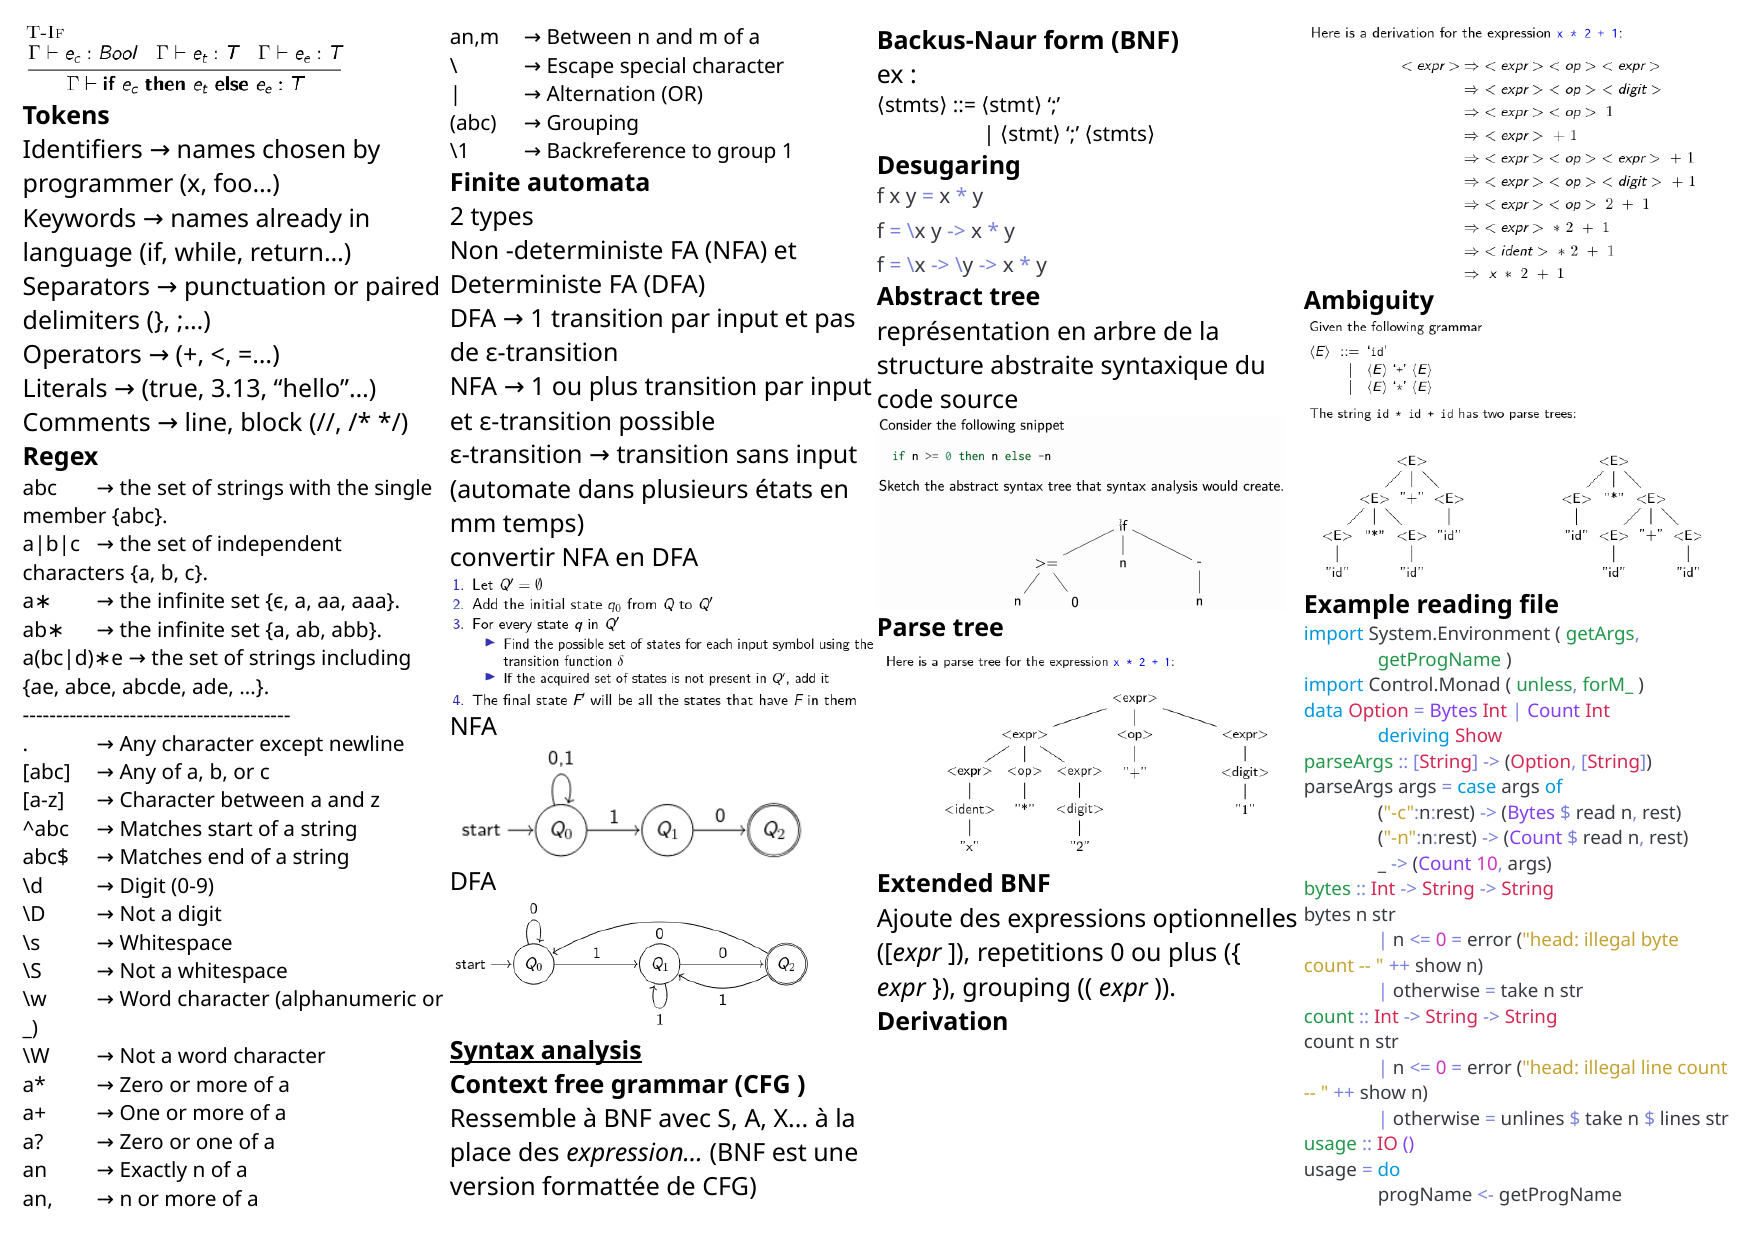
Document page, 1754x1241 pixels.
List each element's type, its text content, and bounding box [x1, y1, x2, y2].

text bytes :: Int -> String -> String [1304, 876, 1731, 901]
text count :: Int -> String -> String [1304, 1003, 1731, 1029]
text a? → Zero or one of a [22, 1127, 449, 1155]
text f x y = x * y [877, 182, 1303, 210]
text Ressemble à BNF avec S, A, X... à la place des expression… (BNF est une version formattée de CFG) [449, 1101, 877, 1203]
text | otherwise = unlines $ take n $ lines str [1304, 1105, 1731, 1131]
text convertir NFA en DFA [449, 539, 876, 573]
text [abc] → Any of a, b, or c [22, 757, 449, 786]
text Comments → line, block (//, /* */) [22, 404, 449, 439]
text ⟨stmts⟩ ::= ⟨stmt⟩ ‘;’ [877, 91, 1303, 119]
text Identifiers → names chosen by programmer (x, foo…) [22, 132, 449, 200]
text an → Exactly n of a [22, 1155, 449, 1184]
text Derivation [877, 1003, 1304, 1038]
text [a-z] → Character between a and z [22, 786, 449, 814]
text ab∗ → the infinite set {a, ab, abb}. [22, 615, 449, 643]
text import Control.Monad ( unless, forM_ ) [1304, 671, 1731, 697]
picture [1303, 22, 1700, 282]
text \D → Not a digit [22, 899, 449, 928]
text Non -deterministe FA (NFA) et Deterministe FA (DFA) [449, 233, 877, 301]
text | ⟨stmt⟩ ‘;’ ⟨stmts⟩ [877, 119, 1303, 147]
picture [449, 897, 810, 1033]
text deriving Show [1304, 722, 1731, 748]
text \s → Whitespace [22, 928, 449, 956]
text NFA → 1 ou plus transition par input et ε-transition possible [449, 369, 877, 437]
text data Option = Bytes Int | Count Int [1304, 697, 1731, 722]
text f = \x -> \y -> x * y [877, 244, 1303, 279]
text Tokens [22, 98, 449, 132]
text \d → Digit (0-9) [22, 871, 449, 899]
text Parse tree [877, 609, 1304, 643]
text Literals → (true, 3.13, “hello”…) [22, 371, 449, 404]
text ("-c":n:rest) -> (Bytes $ read n, rest) [1304, 799, 1731, 824]
text Example reading file [1304, 586, 1731, 620]
text count n str [1304, 1029, 1731, 1054]
text Desugaring [877, 147, 1303, 182]
text Abstract tree [877, 279, 1304, 313]
text progName <- getProgName [1304, 1182, 1731, 1207]
text _ -> (Count 10, args) [1304, 850, 1731, 876]
text (abc) → Grouping [449, 108, 877, 136]
text Operators → (+, <, =…) [22, 336, 449, 371]
text import System.Environment ( getArgs, getProgName ) [1304, 620, 1731, 671]
text Regex [22, 439, 449, 473]
text \W → Not a word character [22, 1041, 449, 1070]
text a+ → One or more of a [22, 1098, 449, 1127]
text 2 types [449, 199, 877, 233]
text usage = do [1304, 1156, 1731, 1182]
text \w → Word character (alphanumeric or _) [22, 984, 449, 1041]
text ---------------------------------------- [22, 700, 449, 729]
picture [22, 22, 344, 98]
text | → Alternation (OR) [449, 79, 877, 108]
picture [1303, 316, 1702, 586]
text usage :: IO () [1304, 1131, 1731, 1156]
text f = \x y -> x * y [877, 210, 1303, 244]
text abc → the set of strings with the single member {abc}. [22, 473, 449, 529]
text DFA [449, 863, 877, 897]
text a|b|c → the set of independent characters {a, b, c}. [22, 529, 449, 586]
text an,m → Between n and m of a [449, 22, 877, 51]
text | n <= 0 = error ("head: illegal line count -- " ++ show n) [1304, 1054, 1731, 1105]
text Separators → punctuation or paired delimiters (}, ;…) [22, 268, 449, 336]
text Keywords → names already in language (if, while, return…) [22, 200, 449, 268]
text a* → Zero or more of a [22, 1070, 449, 1098]
text | otherwise = take n str [1304, 978, 1731, 1003]
text Finite automata [449, 165, 877, 199]
text ex : [877, 57, 1303, 91]
text Syntax analysis [449, 1032, 877, 1067]
text NFA [449, 709, 876, 743]
text Backus-Naur form (BNF) [877, 22, 1303, 57]
text a(bc|d)∗e → the set of strings including {ae, abce, abcde, ade, …}. [22, 643, 449, 700]
text parseArgs args = case args of [1304, 773, 1731, 799]
text ε-transition → transition sans input (automate dans plusieurs états en mm temps) [449, 437, 876, 539]
text \1 → Backreference to group 1 [449, 136, 877, 165]
text Extended BNF [877, 866, 1304, 900]
text parseArgs :: [String] -> (Option, [String]) [1304, 748, 1731, 773]
text Context free grammar (CFG ) [449, 1067, 877, 1101]
text représentation en arbre de la structure abstraite syntaxique du code source [877, 313, 1304, 416]
text Ambiguity [1304, 282, 1731, 316]
text ("-n":n:rest) -> (Count $ read n, rest) [1304, 824, 1731, 850]
text | n <= 0 = error ("head: illegal byte count -- " ++ show n) [1304, 927, 1731, 978]
text \S → Not a whitespace [22, 956, 449, 984]
text Ajoute des expressions optionnelles ([expr ]), repetitions 0 ou plus ({ expr }), grouping (( expr )). [877, 900, 1304, 1003]
text abc$ → Matches end of a string [22, 842, 449, 871]
picture [449, 416, 1287, 866]
picture [449, 743, 816, 864]
text DFA → 1 transition par input et pas de ε-transition [449, 301, 877, 369]
text ^abc → Matches start of a string [22, 814, 449, 842]
text \ → Escape special character [449, 51, 877, 79]
text bytes n str [1304, 901, 1731, 927]
text an, → n or more of a [22, 1184, 449, 1212]
text . → Any character except newline [22, 729, 449, 757]
text a∗ → the infinite set {ϵ, a, aa, aaa}. [22, 586, 449, 615]
